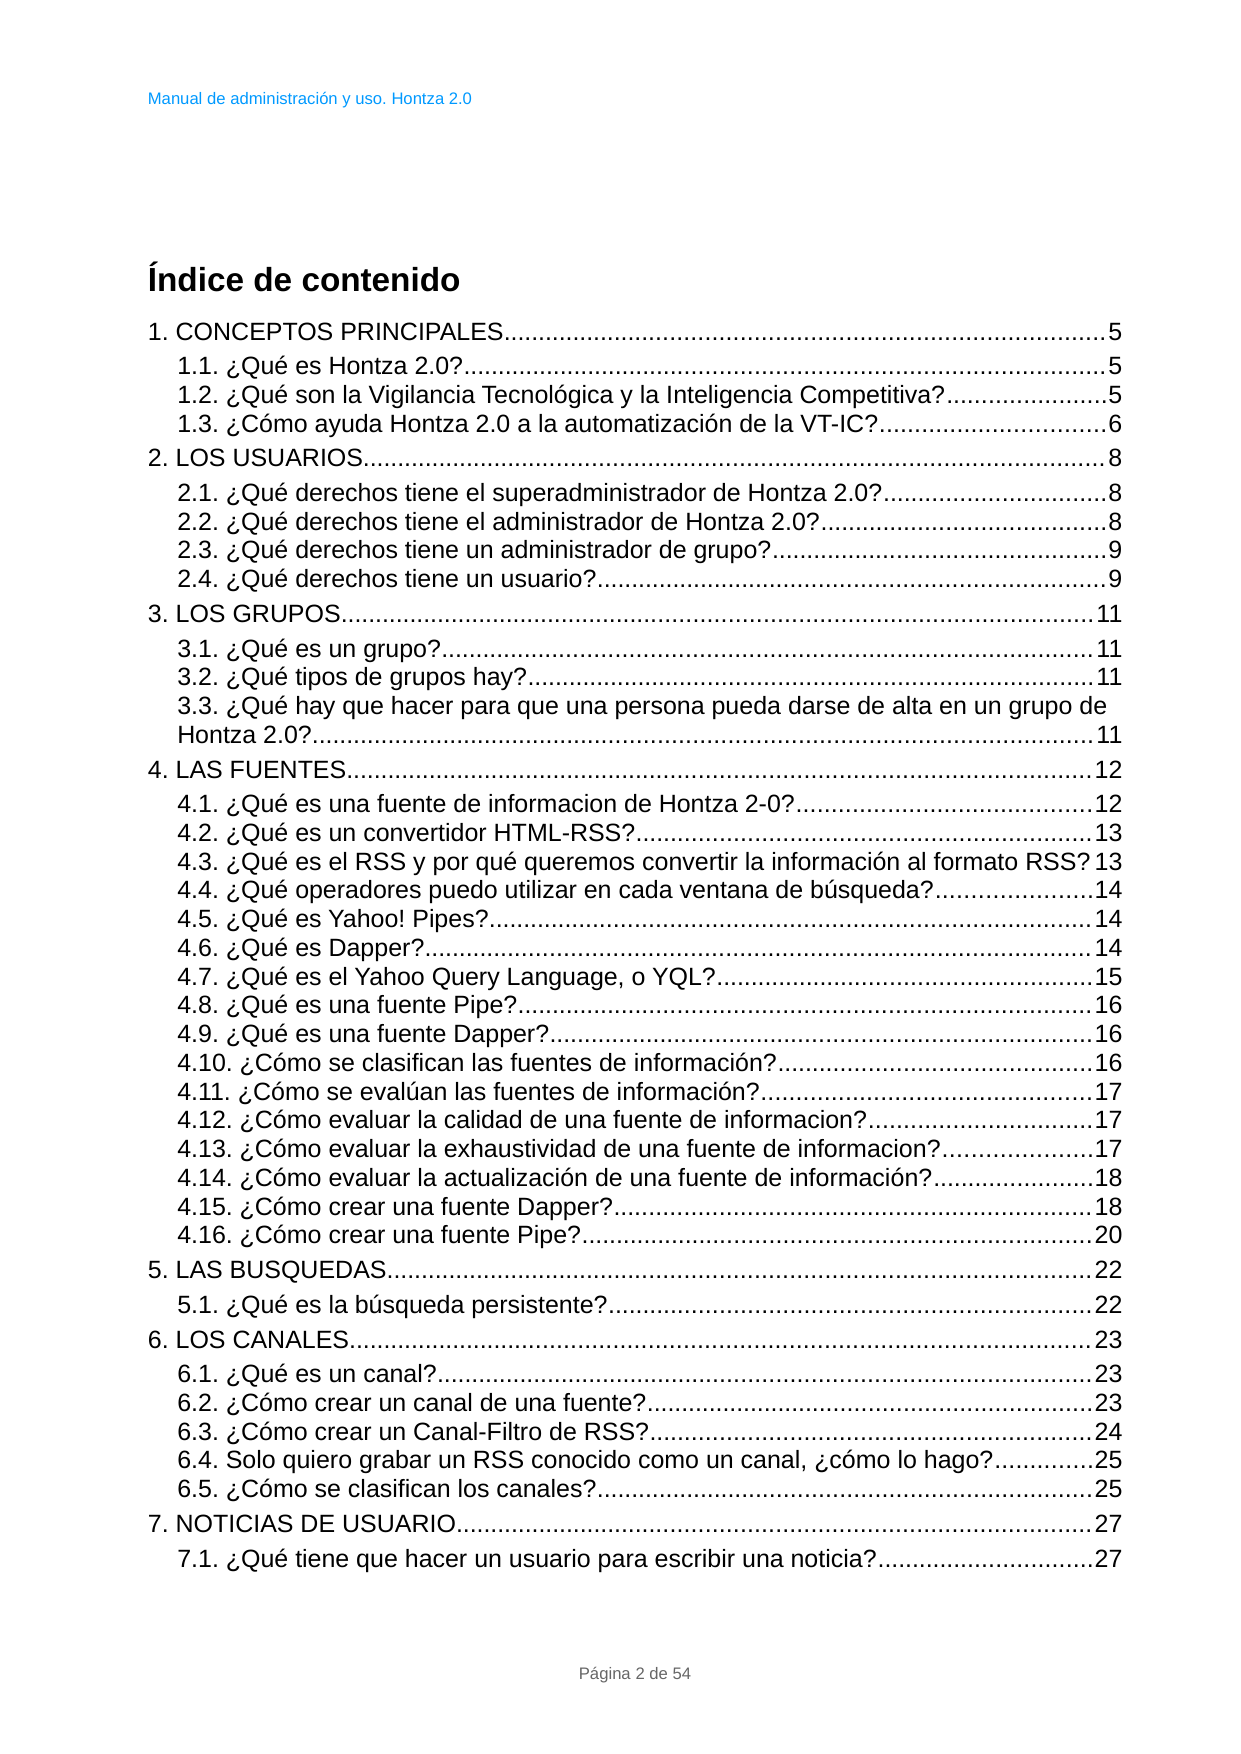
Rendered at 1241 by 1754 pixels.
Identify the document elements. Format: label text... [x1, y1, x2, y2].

text 6.1. ¿Qué es un canal? 23 [177, 1359, 1122, 1388]
text 1. CONCEPTOS PRINCIPALES 5 [148, 316, 1122, 345]
text 4.15. ¿Cómo crear una fuente Dapper? 18 [177, 1192, 1122, 1221]
text 6.4. Solo quiero grabar un RSS conocido como un canal, ¿cómo lo hago? 25 [177, 1446, 1122, 1474]
text 4. LAS FUENTES 12 [148, 754, 1122, 783]
text 4.8. ¿Qué es una fuente Pipe? 16 [177, 991, 1122, 1019]
text 4.14. ¿Cómo evaluar la actualización de una fuente de información? 18 [177, 1163, 1122, 1192]
text 6.3. ¿Cómo crear un Canal-Filtro de RSS? 24 [177, 1417, 1122, 1446]
text 4.12. ¿Cómo evaluar la calidad de una fuente de informacion? 17 [177, 1106, 1122, 1134]
text 6. LOS CANALES 23 [148, 1324, 1122, 1353]
text 3.3. ¿Qué hay que hacer para que una persona pueda darse de alta en un grupo de Hontza 2.0? 11 [177, 691, 1122, 749]
text 2. LOS USUARIOS 8 [148, 443, 1122, 472]
text 2.1. ¿Qué derechos tiene el superadministrador de Hontza 2.0? 8 [177, 478, 1122, 507]
text 4.9. ¿Qué es una fuente Dapper? 16 [177, 1019, 1122, 1048]
text 6.5. ¿Cómo se clasifican los canales? 25 [177, 1474, 1122, 1503]
text 1.3. ¿Cómo ayuda Hontza 2.0 a la automatización de la VT-IC? 6 [177, 409, 1122, 437]
text 6.2. ¿Cómo crear un canal de una fuente? 23 [177, 1388, 1122, 1417]
text 4.10. ¿Cómo se clasifican las fuentes de información? 16 [177, 1048, 1122, 1077]
text 1.2. ¿Qué son la Vigilancia Tecnológica y la Inteligencia Competitiva? 5 [177, 380, 1122, 409]
text 7.1. ¿Qué tiene que hacer un usuario para escribir una noticia? 27 [177, 1544, 1122, 1572]
subtitle Índice de contenido [148, 259, 1122, 298]
text 4.16. ¿Cómo crear una fuente Pipe? 20 [177, 1221, 1122, 1249]
text 4.13. ¿Cómo evaluar la exhaustividad de una fuente de informacion? 17 [177, 1134, 1122, 1163]
text 4.7. ¿Qué es el Yahoo Query Language, o YQL? 15 [177, 962, 1122, 991]
text 2.4. ¿Qué derechos tiene un usuario? 9 [177, 564, 1122, 593]
text 1.1. ¿Qué es Hontza 2.0? 5 [177, 351, 1122, 380]
text 7. NOTICIAS DE USUARIO 27 [148, 1509, 1122, 1538]
text 3.2. ¿Qué tipos de grupos hay? 11 [177, 662, 1122, 691]
text 5.1. ¿Qué es la búsqueda persistente? 22 [177, 1290, 1122, 1319]
text 2.3. ¿Qué derechos tiene un administrador de grupo? 9 [177, 536, 1122, 564]
text 4.11. ¿Cómo se evalúan las fuentes de información? 17 [177, 1077, 1122, 1106]
text 2.2. ¿Qué derechos tiene el administrador de Hontza 2.0? 8 [177, 507, 1122, 536]
text 4.3. ¿Qué es el RSS y por qué queremos convertir la información al formato RSS? 13 [177, 847, 1122, 876]
text 4.1. ¿Qué es una fuente de informacion de Hontza 2-0? 12 [177, 789, 1122, 818]
text 4.2. ¿Qué es un convertidor HTML-RSS? 13 [177, 818, 1122, 847]
text 3. LOS GRUPOS 11 [148, 599, 1122, 628]
text 4.6. ¿Qué es Dapper? 14 [177, 933, 1122, 962]
text 4.4. ¿Qué operadores puedo utilizar en cada ventana de búsqueda? 14 [177, 876, 1122, 904]
text 5. LAS BUSQUEDAS 22 [148, 1255, 1122, 1284]
text 4.5. ¿Qué es Yahoo! Pipes? 14 [177, 904, 1122, 933]
text 3.1. ¿Qué es un grupo? 11 [177, 634, 1122, 662]
